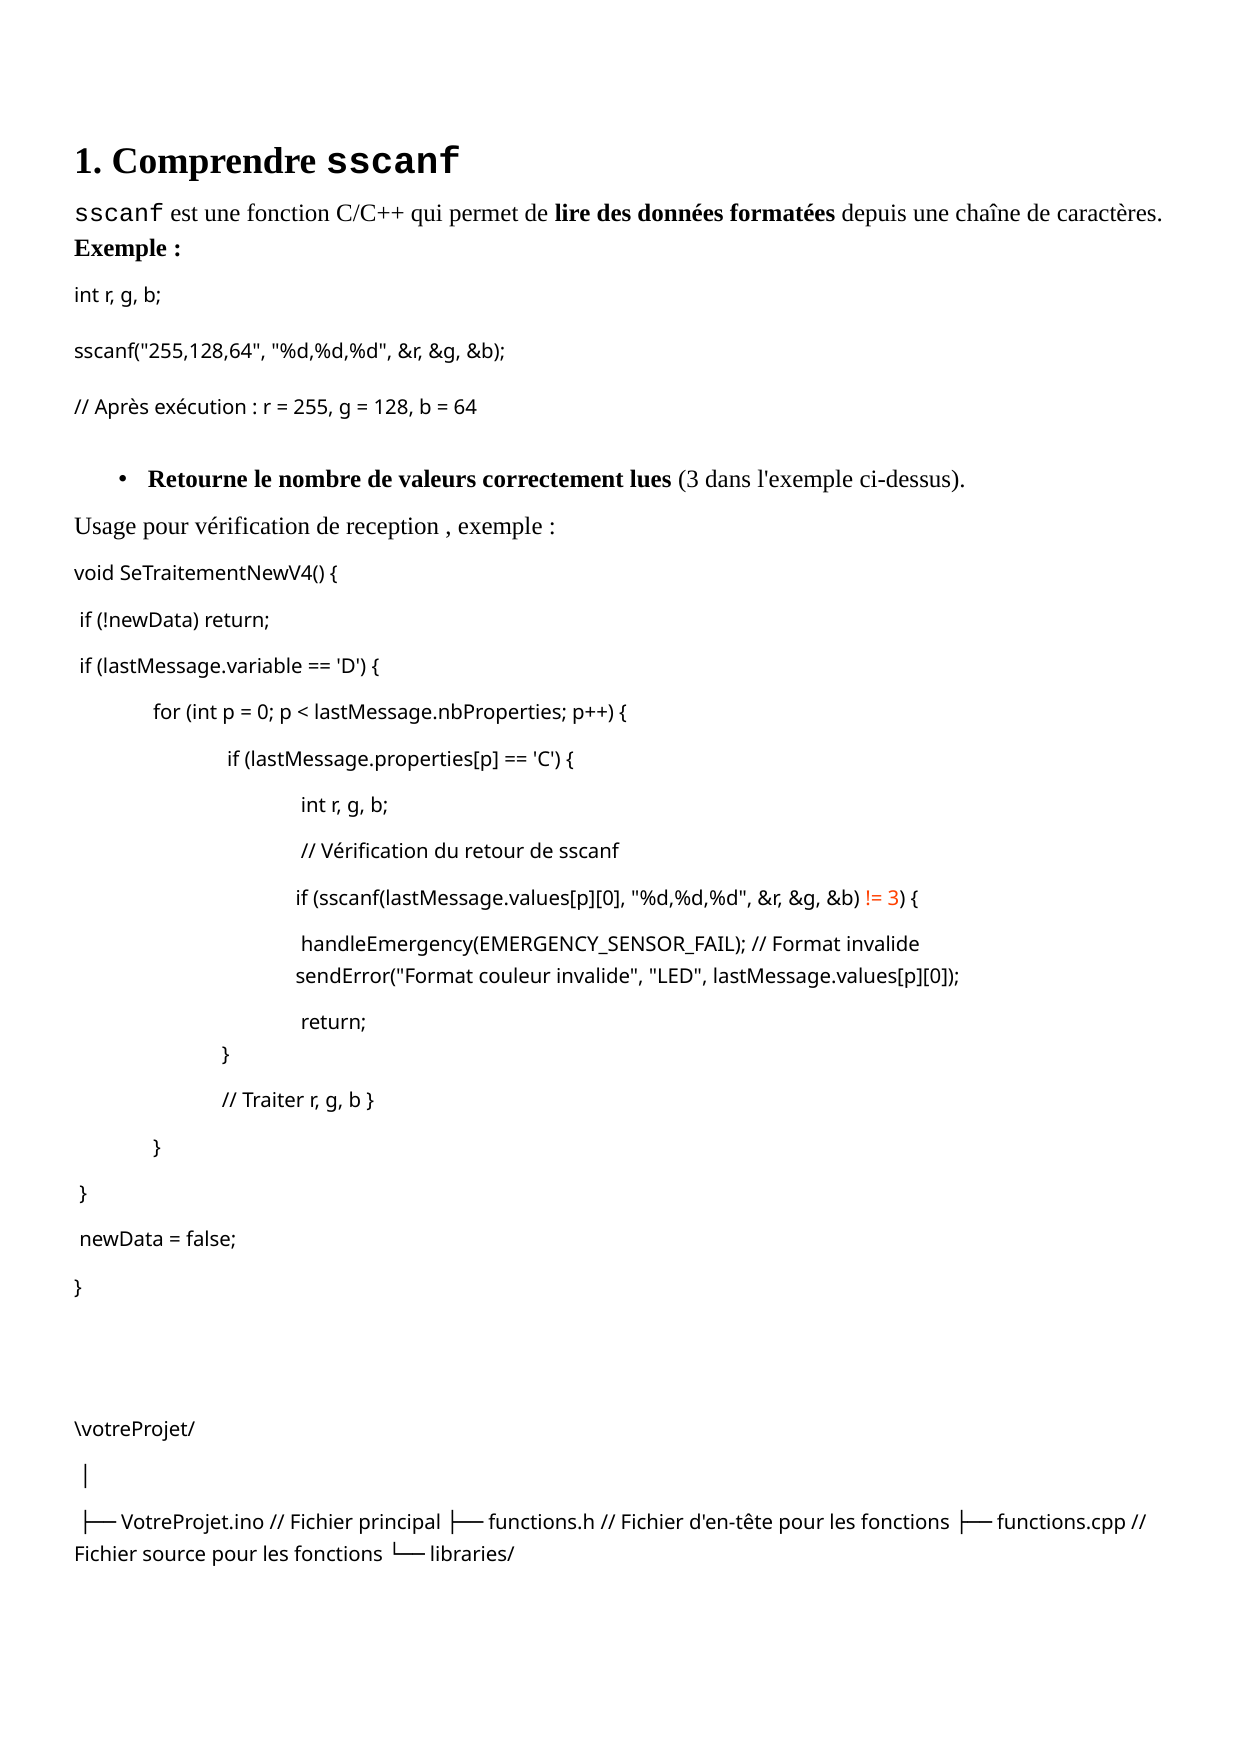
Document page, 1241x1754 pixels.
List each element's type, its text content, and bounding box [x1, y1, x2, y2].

text } [74, 1271, 1196, 1301]
text newData = false; [74, 1225, 1196, 1253]
text return; } [74, 1008, 1196, 1067]
text │ [74, 1461, 1196, 1489]
text // Après exécution : r = 255, g = 128, b = 64 [74, 393, 1196, 420]
text sscanf("255,128,64", "%d,%d,%d", &r, &g, &b); [74, 337, 1196, 364]
text if (lastMessage.properties[p] == 'C') { [74, 744, 1196, 772]
text ├── VotreProjet.ino // Fichier principal ├── functions.h // Fichier d'en-tête pour les fonctions ├── functions.cpp // Fichier source pour les fonctions └── libraries/ [74, 1508, 1196, 1567]
text handleEmergency(EMERGENCY_SENSOR_FAIL); // Format invalide sendError("Format couleur invalide", "LED", lastMessage.values[p][0]); [74, 930, 1196, 989]
list Retourne le nombre de valeurs correctement lues (3 dans l'exemple ci-dessus). [118, 464, 1196, 492]
text \votreProjet/ [74, 1415, 1196, 1443]
text } [74, 1132, 1196, 1160]
text } [74, 1179, 1196, 1206]
text sscanf est une fonction C/C++ qui permet de lire des données formatées depuis une chaîne de caractères. Exemple : [74, 198, 1196, 262]
text if (!newData) return; [74, 605, 1196, 633]
text Usage pour vérification de reception , exemple : [74, 511, 1196, 540]
text // Vérification du retour de sscanf [74, 837, 1196, 865]
text // Traiter r, g, b } [74, 1086, 1196, 1114]
text if (lastMessage.variable == 'D') { [74, 652, 1196, 679]
text void SeTraitementNewV4() { [74, 559, 1196, 587]
text for (int p = 0; p < lastMessage.nbProperties; p++) { [74, 698, 1196, 726]
text if (sscanf(lastMessage.values[p][0], "%d,%d,%d", &r, &g, &b) != 3) { [74, 883, 1196, 911]
subtitle 1. Comprendre sscanf [74, 139, 1196, 185]
text int r, g, b; [74, 280, 1196, 308]
text int r, g, b; [74, 791, 1196, 818]
